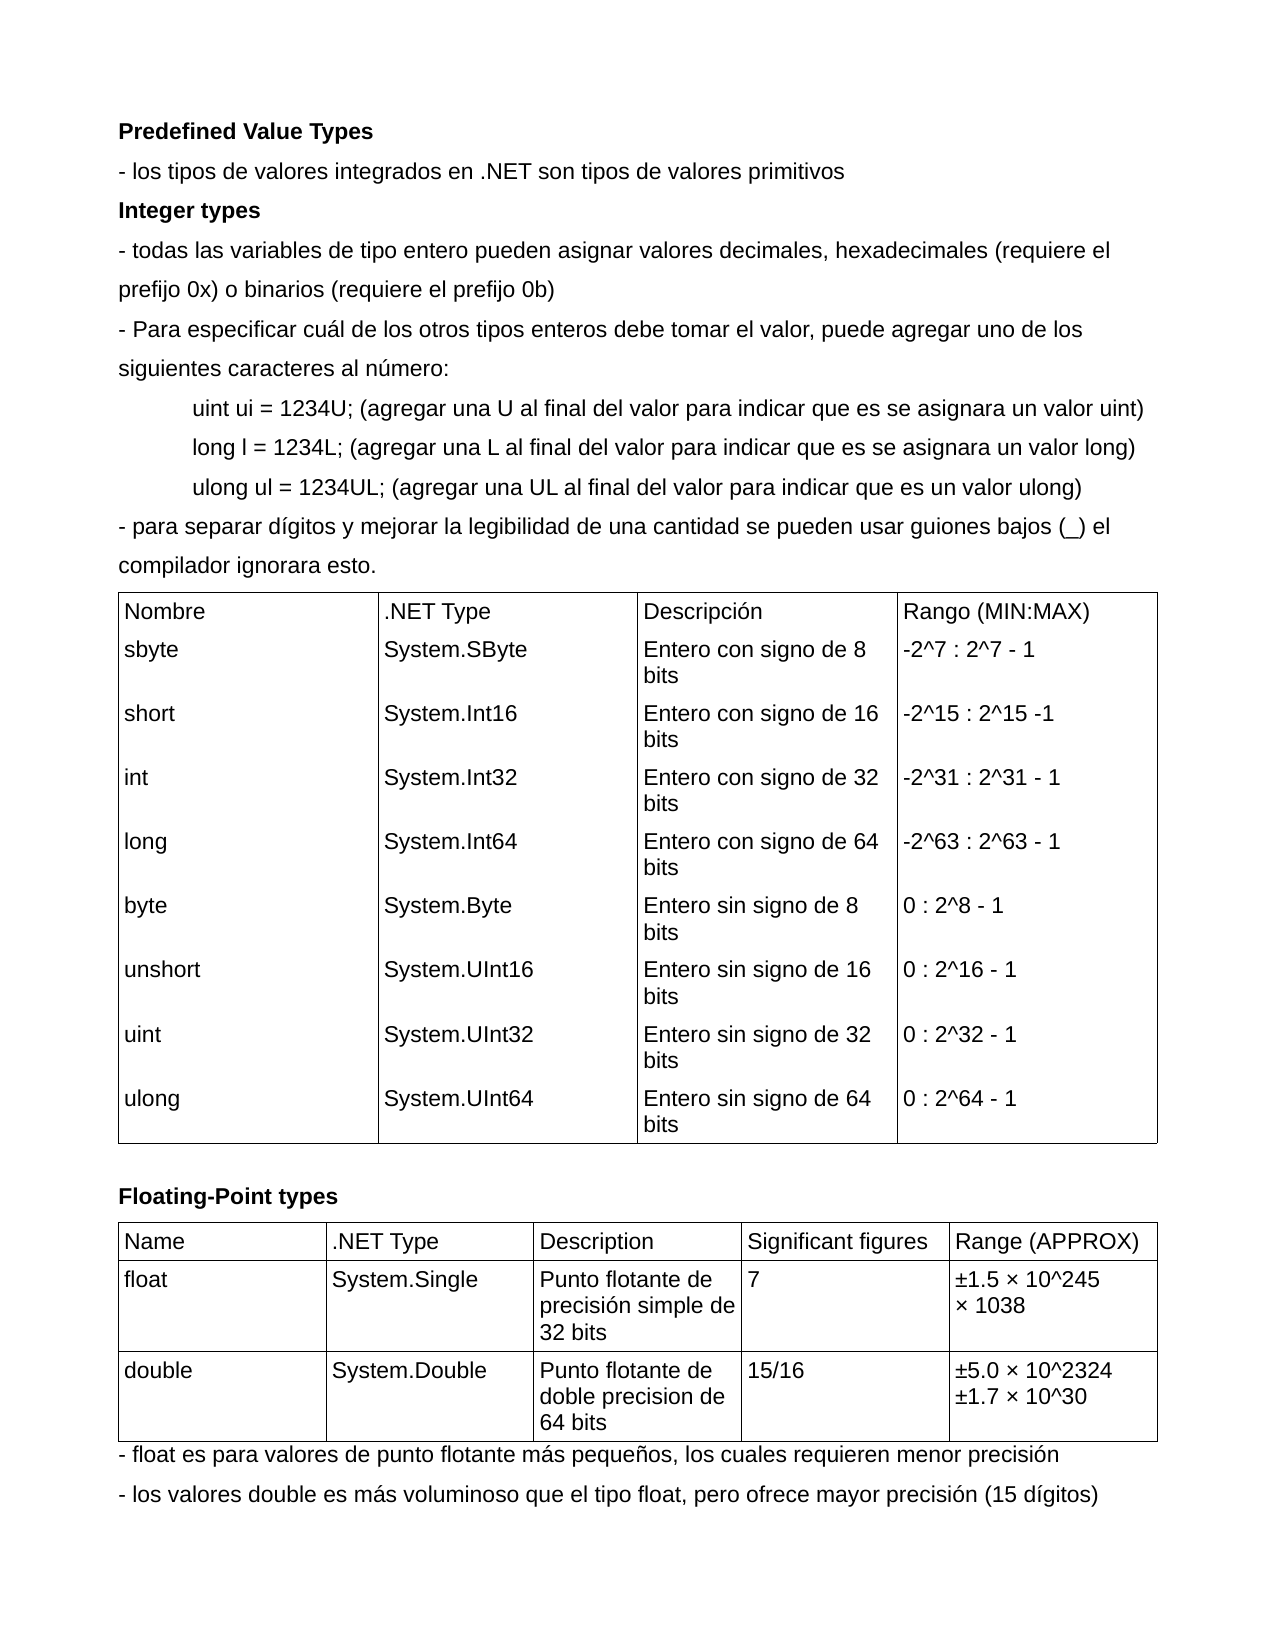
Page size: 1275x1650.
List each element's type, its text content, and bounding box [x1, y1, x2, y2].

table_cell Entero sin signo de 8 bits [638, 886, 897, 951]
table_cell ±5.0 × 10^2324 ±1.7 × 10^30 [950, 1352, 1157, 1441]
table_cell Entero con signo de 64 bits [638, 822, 897, 886]
table_cell 0 : 2^8 - 1 [898, 886, 1157, 951]
table_cell unshort [119, 951, 378, 1015]
table_cell 0 : 2^32 - 1 [898, 1015, 1157, 1079]
table_cell -2^63 : 2^63 - 1 [898, 822, 1157, 886]
table_cell System.Int64 [379, 822, 637, 886]
table_cell System.Int16 [379, 694, 637, 758]
table_cell Entero con signo de 16 bits [638, 694, 897, 758]
table_header .NET Type [327, 1223, 533, 1260]
table_header Range (APPROX) [950, 1223, 1157, 1260]
table_cell -2^7 : 2^7 - 1 [898, 630, 1157, 694]
table_cell Punto flotante de precisión simple de 32 bits [534, 1261, 741, 1351]
text - float es para valores de punto flotante más pequeños, los cuales requieren menor precisión [118, 1442, 1157, 1468]
text Integer types [118, 197, 1157, 223]
table_cell Entero con signo de 8 bits [638, 630, 897, 694]
table_header Name [119, 1223, 326, 1260]
table_cell -2^31 : 2^31 - 1 [898, 758, 1157, 822]
text - los valores double es más voluminoso que el tipo float, pero ofrece mayor precisión (15 dígitos) [118, 1481, 1157, 1507]
table_cell Entero sin signo de 64 bits [638, 1079, 897, 1143]
text - para separar dígitos y mejorar la legibilidad de una cantidad se pueden usar guiones bajos (_) el compilador ignorara esto. [118, 513, 1157, 579]
table_cell System.Double [327, 1352, 533, 1441]
table_header Significant figures [742, 1223, 949, 1260]
table_cell long [119, 822, 378, 886]
table_cell short [119, 694, 378, 758]
table_cell Punto flotante de doble precision de 64 bits [534, 1352, 741, 1441]
table_header Nombre [119, 593, 378, 630]
table_cell System.Byte [379, 886, 637, 951]
table_cell ±1.5 × 10^245 × 1038 [950, 1261, 1157, 1351]
table_cell Entero sin signo de 32 bits [638, 1015, 897, 1079]
table_cell 0 : 2^64 - 1 [898, 1079, 1157, 1143]
text long l = 1234L; (agregar una L al final del valor para indicar que es se asignara un valor long) [118, 434, 1157, 460]
table_cell System.Int32 [379, 758, 637, 822]
table_header Description [534, 1223, 741, 1260]
text Floating-Point types [118, 1183, 1157, 1209]
text - los tipos de valores integrados en .NET son tipos de valores primitivos [118, 158, 1157, 184]
table_cell Entero sin signo de 16 bits [638, 951, 897, 1015]
table_cell ulong [119, 1079, 378, 1143]
text - todas las variables de tipo entero pueden asignar valores decimales, hexadecimales (requiere el prefijo 0x) o binarios (requiere el prefijo 0b) [118, 237, 1157, 302]
table_cell System.UInt32 [379, 1015, 637, 1079]
table_header .NET Type [379, 593, 637, 630]
table_cell System.Single [327, 1261, 533, 1351]
table_cell sbyte [119, 630, 378, 694]
table_cell Entero con signo de 32 bits [638, 758, 897, 822]
table_cell uint [119, 1015, 378, 1079]
table_cell System.SByte [379, 630, 637, 694]
table_cell byte [119, 886, 378, 951]
table_cell 15/16 [742, 1352, 949, 1441]
text - Para especificar cuál de los otros tipos enteros debe tomar el valor, puede agregar uno de los siguientes caracteres al número: [118, 316, 1157, 381]
text uint ui = 1234U; (agregar una U al final del valor para indicar que es se asignara un valor uint) [118, 394, 1157, 421]
table_cell int [119, 758, 378, 822]
table_cell float [119, 1261, 326, 1351]
table_cell 7 [742, 1261, 949, 1351]
table_header Descripción [638, 593, 897, 630]
table_cell System.UInt64 [379, 1079, 637, 1143]
table_cell System.UInt16 [379, 951, 637, 1015]
table_header Rango (MIN:MAX) [898, 593, 1157, 630]
table_cell -2^15 : 2^15 -1 [898, 694, 1157, 758]
text Predefined Value Types [118, 118, 1157, 144]
table_cell double [119, 1352, 326, 1441]
table_cell 0 : 2^16 - 1 [898, 951, 1157, 1015]
text ulong ul = 1234UL; (agregar una UL al final del valor para indicar que es un valor ulong) [118, 473, 1157, 500]
